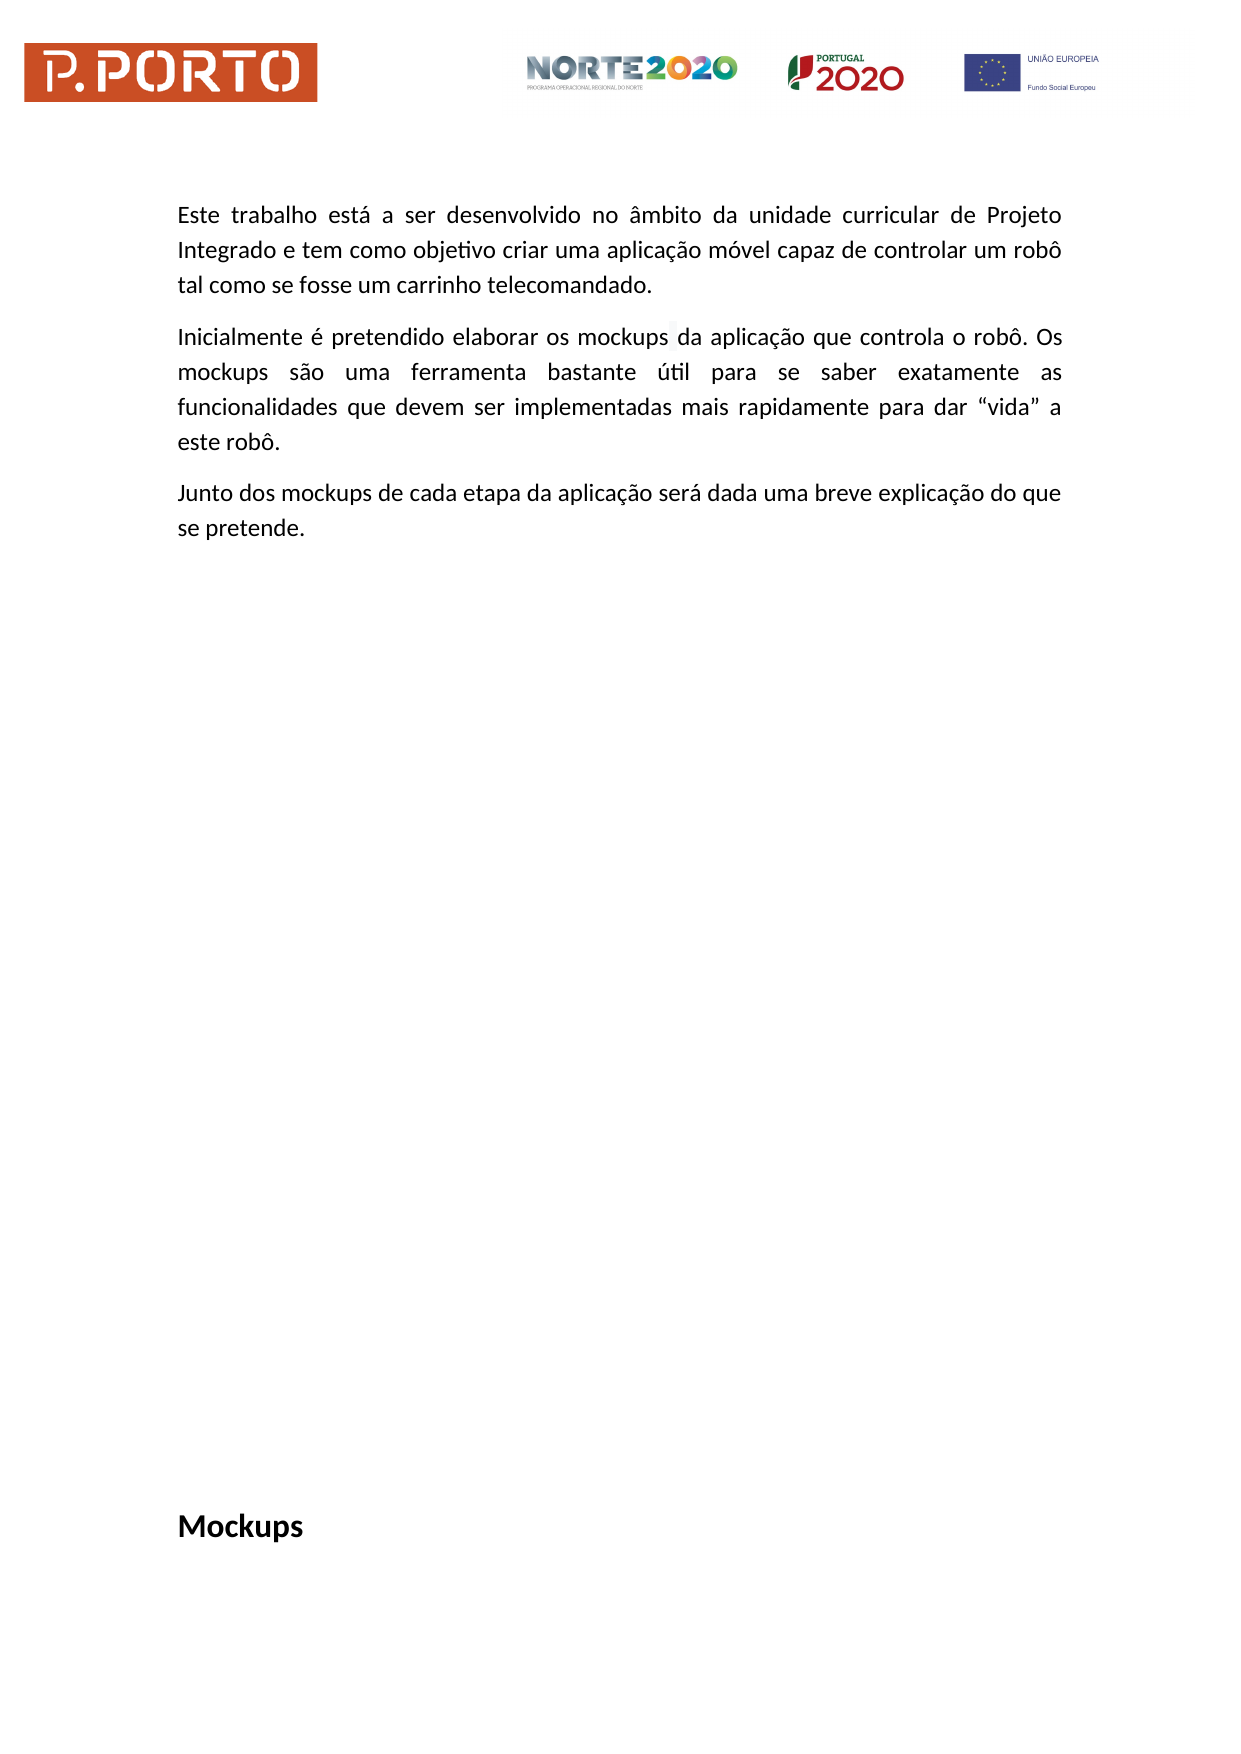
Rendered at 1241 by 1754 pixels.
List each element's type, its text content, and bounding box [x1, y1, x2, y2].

text Inicialmente é pretendido elaborar os mockups da aplicação que controla o robô. Os mockups são uma ferramenta bastante útil para se saber exatamente as funcionalidades que devem ser implementadas mais rapidamente para dar “vida” a este robô. [177, 321, 1063, 456]
text Mockups [177, 1505, 1063, 1546]
text Este trabalho está a ser desenvolvido no âmbito da unidade curricular de Projeto Integrado e tem como objetivo criar uma aplicação móvel capaz de controlar um robô tal como se fosse um carrinho telecomandado. [177, 199, 1063, 300]
text Junto dos mockups de cada etapa da aplicação será dada uma breve explicação do que se pretende. [177, 478, 1063, 543]
